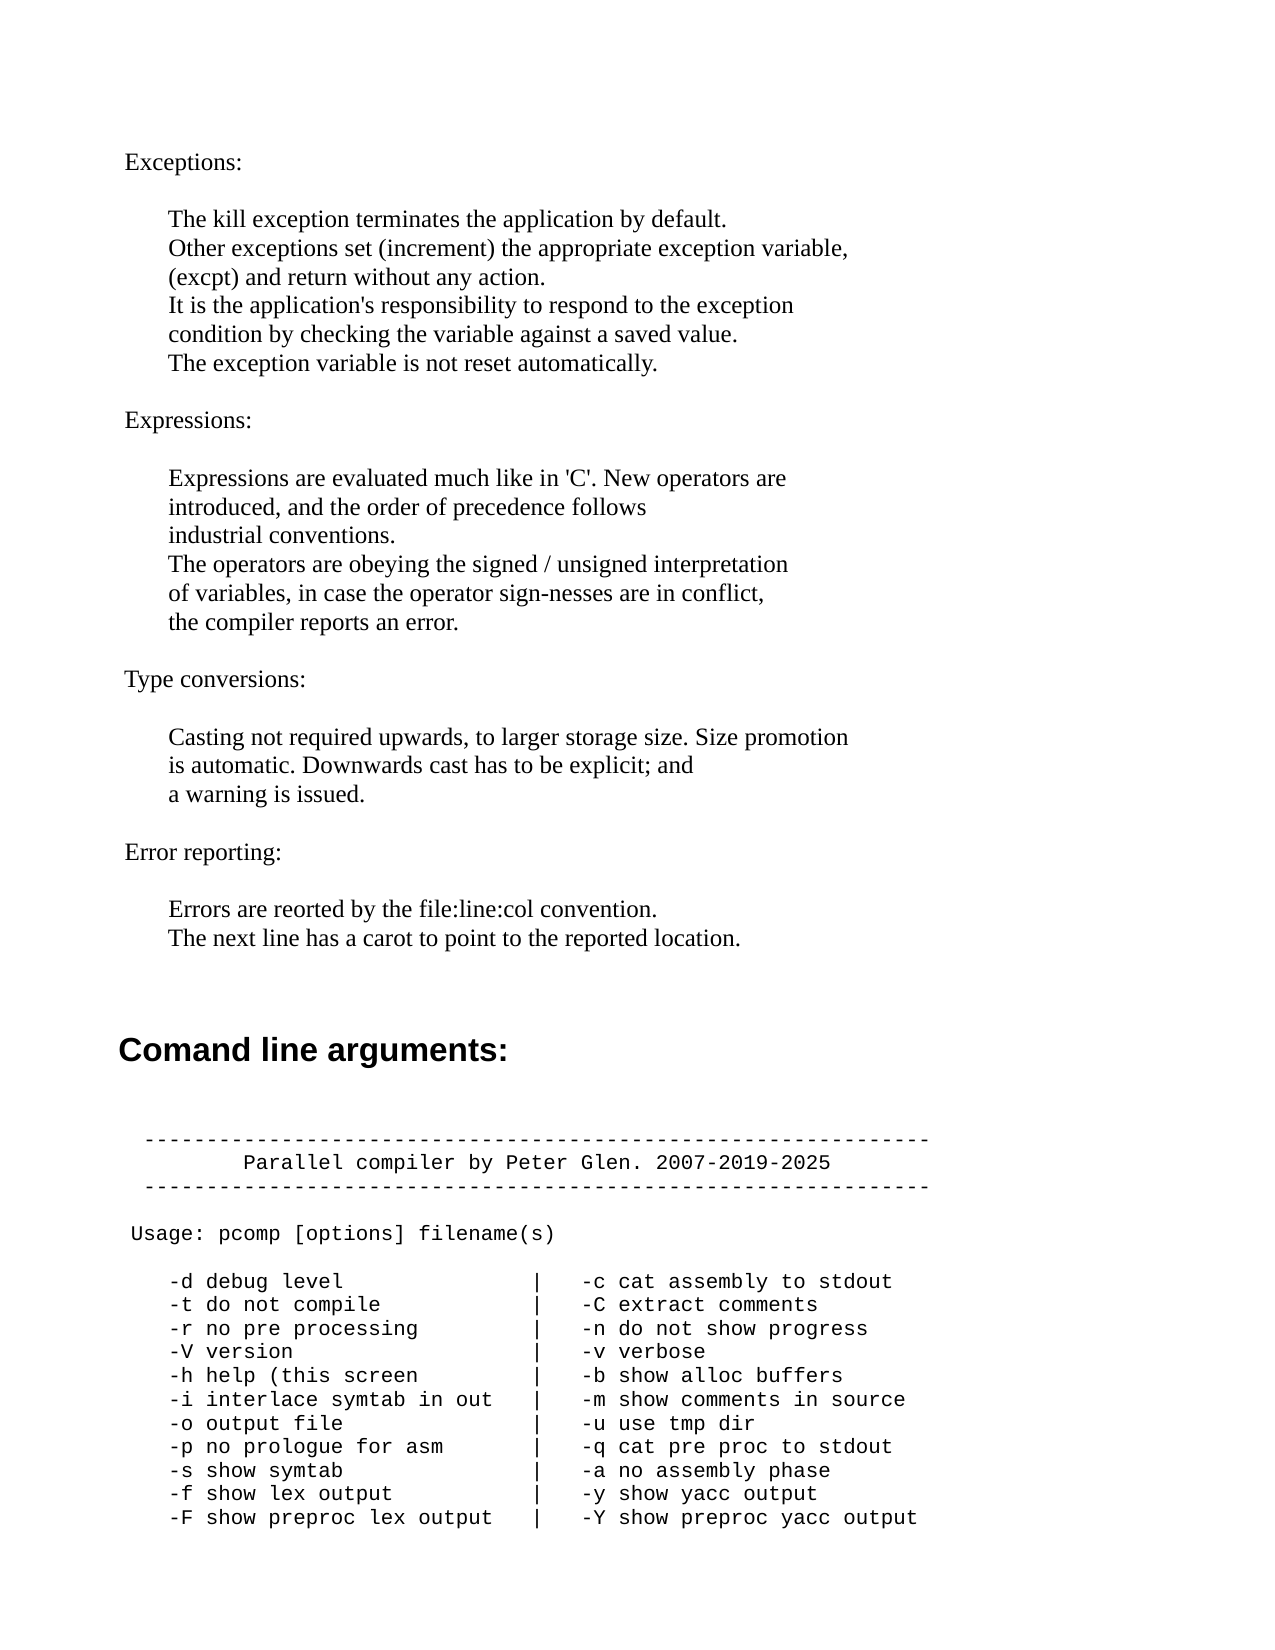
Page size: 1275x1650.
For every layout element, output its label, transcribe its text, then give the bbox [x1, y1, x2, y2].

text -t do not compile | -C extract comments [118, 1294, 1157, 1318]
text -s show symtab | -a no assembly phase [118, 1460, 1157, 1483]
text a warning is issued. [118, 779, 1157, 808]
text Error reporting: [118, 837, 1157, 866]
text Other exceptions set (increment) the appropriate exception variable, [118, 233, 1157, 262]
text Type conversions: [118, 664, 1157, 693]
text industrial conventions. [118, 521, 1157, 549]
text -r no pre processing | -n do not show progress [118, 1318, 1157, 1342]
text condition by checking the variable against a saved value. [118, 319, 1157, 348]
text -h help (this screen | -b show alloc buffers [118, 1365, 1157, 1389]
text is automatic. Downwards cast has to be explicit; and [118, 751, 1157, 779]
text The kill exception terminates the application by default. [118, 204, 1157, 233]
text Expressions: [118, 406, 1157, 434]
text Casting not required upwards, to larger storage size. Size promotion [118, 722, 1157, 751]
text --------------------------------------------------------------- [118, 1176, 1157, 1200]
text -i interlace symtab in out | -m show comments in source [118, 1389, 1157, 1412]
text Expressions are evaluated much like in 'C'. New operators are [118, 463, 1157, 492]
text Parallel compiler by Peter Glen. 2007-2019-2025 [118, 1152, 1157, 1176]
text The next line has a carot to point to the reported location. [118, 923, 1157, 952]
text -o output file | -u use tmp dir [118, 1412, 1157, 1436]
text -d debug level | -c cat assembly to stdout [118, 1271, 1157, 1294]
text of variables, in case the operator sign-nesses are in conflict, [118, 578, 1157, 607]
text It is the application's responsibility to respond to the exception [118, 291, 1157, 319]
text Exceptions: [118, 147, 1157, 176]
text the compiler reports an error. [118, 607, 1157, 636]
text The exception variable is not reset automatically. [118, 348, 1157, 377]
text -V version | -v verbose [118, 1342, 1157, 1365]
text -p no prologue for asm | -q cat pre proc to stdout [118, 1436, 1157, 1460]
subtitle Comand line arguments: [118, 1030, 1157, 1069]
text Usage: pcomp [options] filename(s) [118, 1223, 1157, 1247]
text -F show preproc lex output | -Y show preproc yacc output [118, 1507, 1157, 1531]
text The operators are obeying the signed / unsigned interpretation [118, 549, 1157, 578]
text introduced, and the order of precedence follows [118, 492, 1157, 521]
text --------------------------------------------------------------- [118, 1129, 1157, 1152]
text -f show lex output | -y show yacc output [118, 1483, 1157, 1507]
text Errors are reorted by the file:line:col convention. [118, 894, 1157, 923]
text (excpt) and return without any action. [118, 262, 1157, 291]
